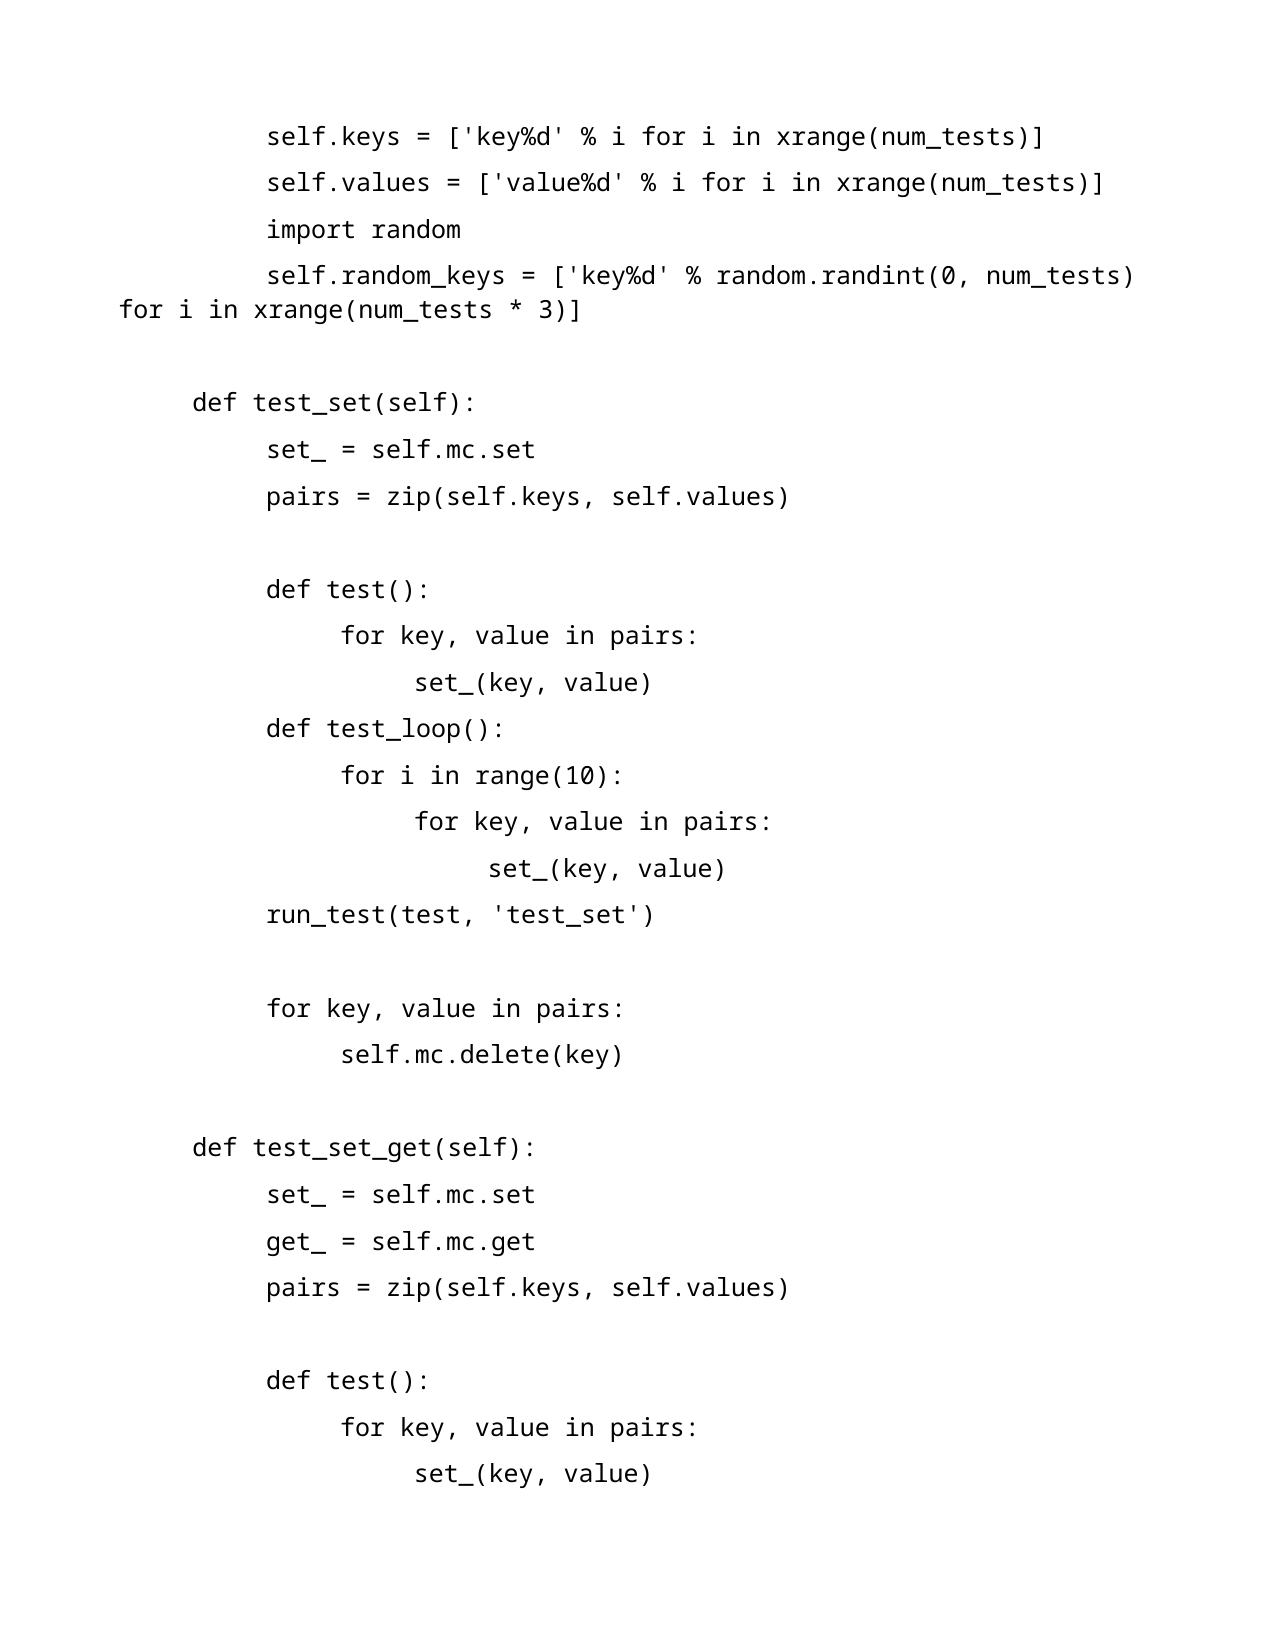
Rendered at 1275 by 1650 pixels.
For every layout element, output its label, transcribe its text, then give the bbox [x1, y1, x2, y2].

text import random [118, 211, 1157, 245]
text pairs = zip(self.keys, self.values) [118, 478, 1157, 512]
text set_(key, value) [118, 664, 1157, 698]
text for key, value in pairs: [118, 804, 1157, 838]
text self.mc.delete(key) [118, 1037, 1157, 1071]
text def test_set(self): [118, 385, 1157, 419]
text def test(): [118, 571, 1157, 605]
text def test_set_get(self): [118, 1130, 1157, 1164]
text for i in range(10): [118, 757, 1157, 792]
text def test(): [118, 1363, 1157, 1397]
text self.values = ['value%d' % i for i in xrange(num_tests)] [118, 165, 1157, 199]
text set_(key, value) [118, 1456, 1157, 1490]
text set_ = self.mc.set [118, 1177, 1157, 1211]
text self.random_keys = ['key%d' % random.randint(0, num_tests) for i in xrange(num_tests * 3)] [118, 258, 1157, 326]
text def test_loop(): [118, 711, 1157, 745]
text self.keys = ['key%d' % i for i in xrange(num_tests)] [118, 118, 1157, 152]
text get_ = self.mc.get [118, 1223, 1157, 1257]
text for key, value in pairs: [118, 1409, 1157, 1443]
text set_(key, value) [118, 851, 1157, 885]
text set_ = self.mc.set [118, 432, 1157, 466]
text pairs = zip(self.keys, self.values) [118, 1270, 1157, 1304]
text for key, value in pairs: [118, 990, 1157, 1024]
text run_test(test, 'test_set') [118, 897, 1157, 931]
text for key, value in pairs: [118, 618, 1157, 652]
